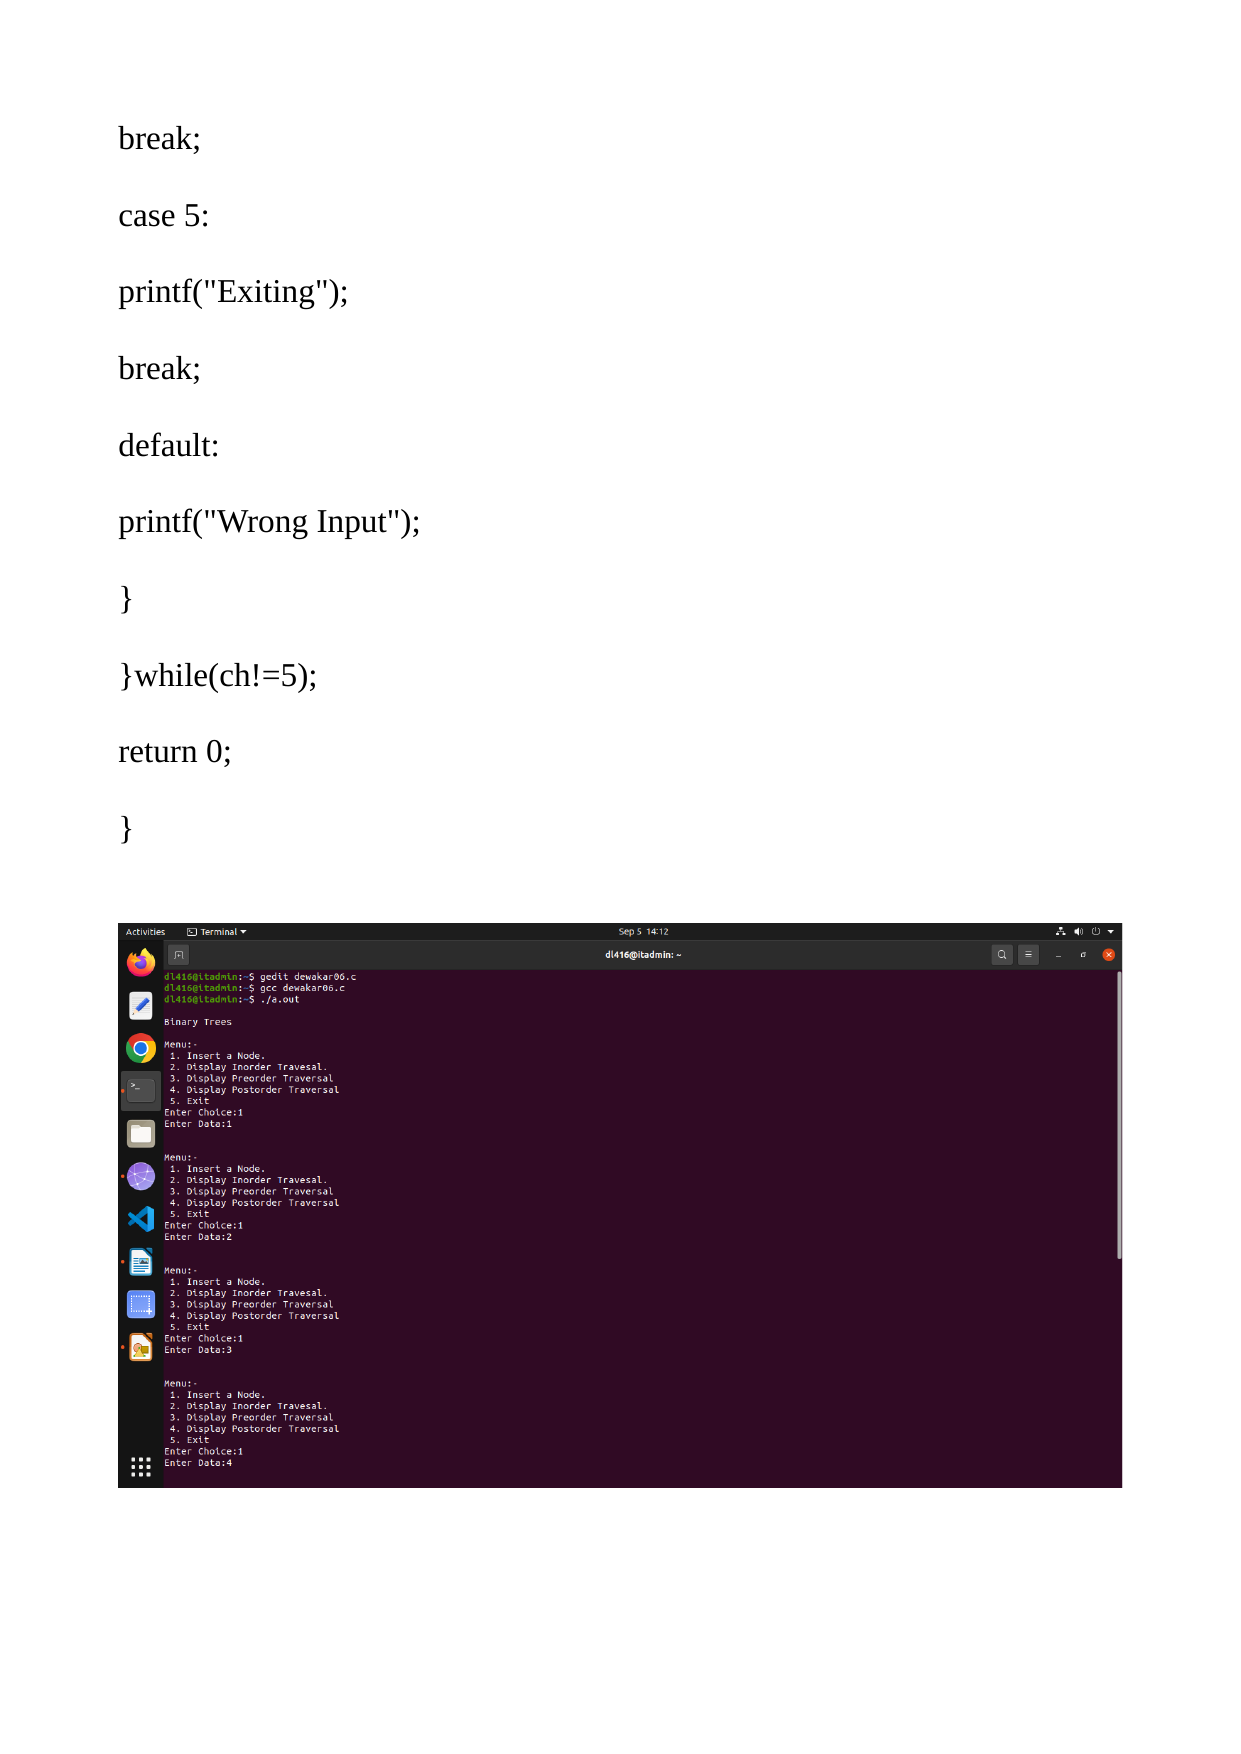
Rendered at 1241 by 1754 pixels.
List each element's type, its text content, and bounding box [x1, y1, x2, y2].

text break; [118, 348, 1122, 386]
text printf("Wrong Input"); [118, 501, 1122, 540]
text return 0; [118, 731, 1122, 770]
text default: [118, 425, 1122, 463]
text } [118, 808, 1122, 846]
text printf("Exiting"); [118, 271, 1122, 310]
picture [118, 923, 1123, 1488]
text } [118, 578, 1122, 616]
text case 5: [118, 195, 1122, 233]
text }while(ch!=5); [118, 655, 1122, 693]
text break; [118, 118, 1122, 156]
